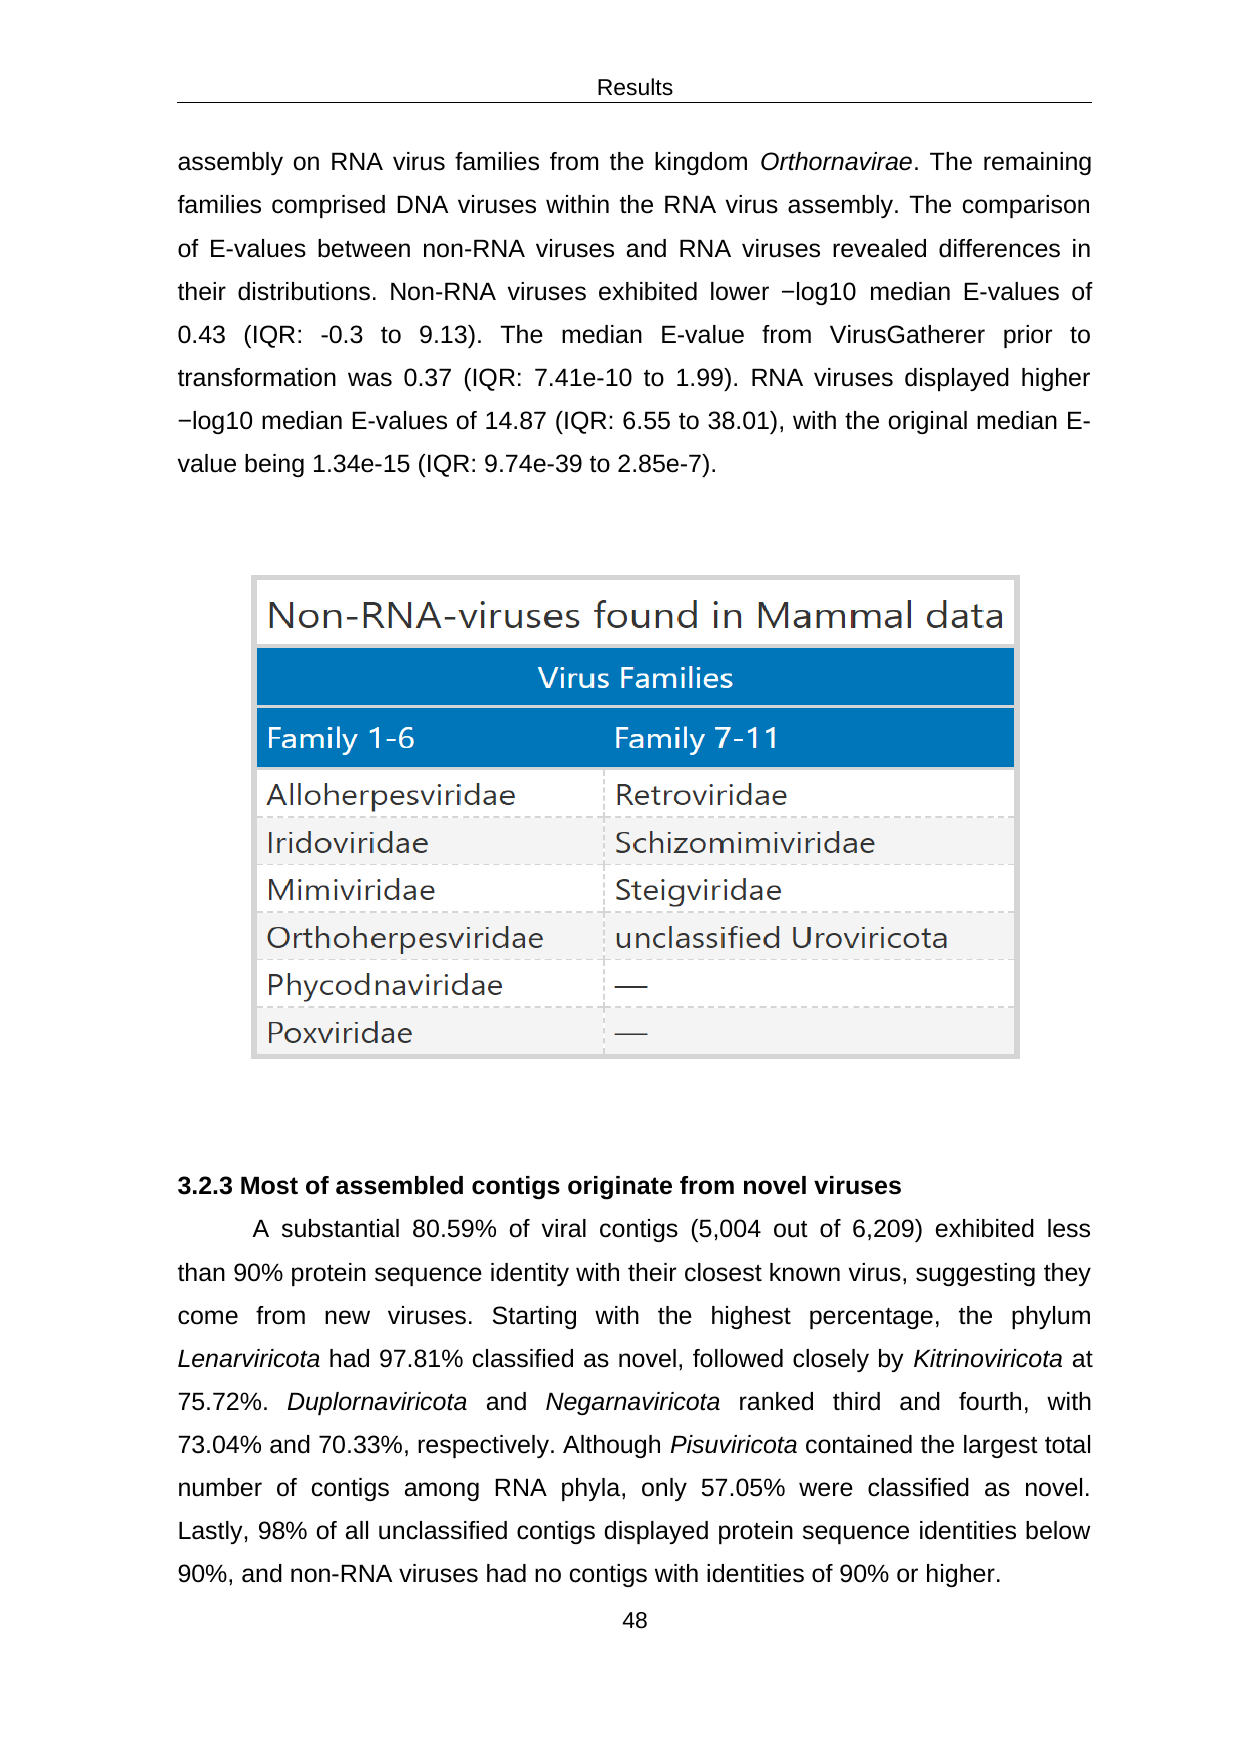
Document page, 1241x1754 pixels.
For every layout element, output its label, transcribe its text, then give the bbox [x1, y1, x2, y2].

subtitle 3.2.3 Most of assembled contigs originate from novel viruses [177, 1171, 1092, 1200]
text assembly on RNA virus families from the kingdom Orthornavirae. The remaining families comprised DNA viruses within the RNA virus assembly. The comparison of E-values between non-RNA viruses and RNA viruses revealed differences in their distributions. Non-RNA viruses exhibited lower −log10 ​median E-values of 0.43 (IQR: -0.3 to 9.13). The median E-value from VirusGatherer prior to transformation was 0.37 (IQR: 7.41e-10 to 1.99). RNA viruses displayed higher −log10​ median E-values of 14.87 (IQR: 6.55 to 38.01), with the original median E-value being 1.34e-15 (IQR: 9.74e-39 to 2.85e-7). [177, 147, 1092, 478]
text A substantial 80.59% of viral contigs (5,004 out of 6,209) exhibited less than 90% protein sequence identity with their closest known virus, suggesting they come from new viruses. Starting with the highest percentage, the phylum Lenarviricota had 97.81% classified as novel, followed closely by Kitrinoviricota at 75.72%. Duplornaviricota and Negarnaviricota ranked third and fourth, with 73.04% and 70.33%, respectively. Although Pisuviricota contained the largest total number of contigs among RNA phyla, only 57.05% were classified as novel. Lastly, 98% of all unclassified contigs displayed protein sequence identities below 90%, and non-RNA viruses had no contigs with identities of 90% or higher. [177, 1214, 1092, 1588]
